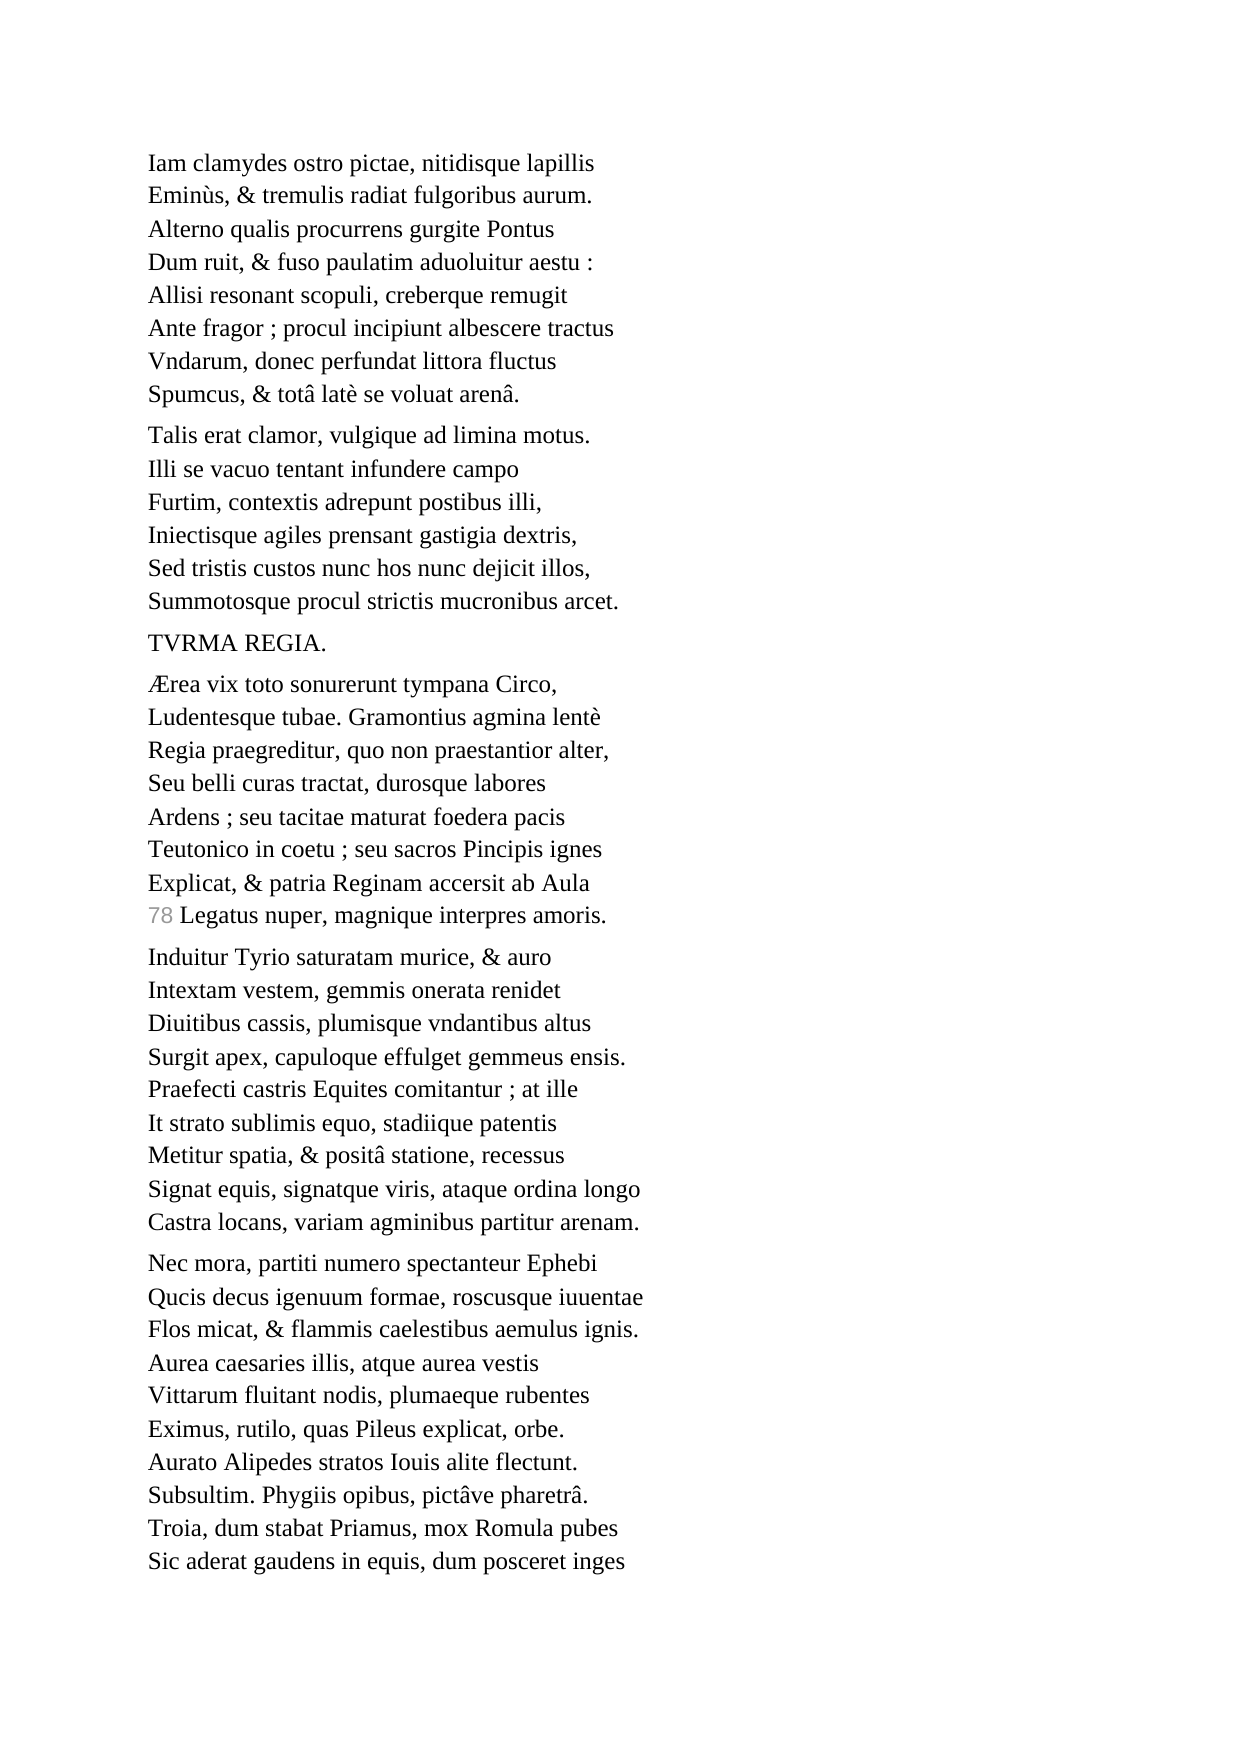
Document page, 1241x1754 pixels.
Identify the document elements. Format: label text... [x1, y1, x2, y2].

text Ærea vix toto sonurerunt tympana Circo, Ludentesque tubae. Gramontius agmina lentè Regia praegreditur, quo non praestantior alter, Seu belli curas tractat, durosque labores Ardens ; seu tacitae maturat foedera pacis Teutonico in coetu ; seu sacros Pincipis ignes Explicat, & patria Reginam accersit ab Aula 78 Legatus nuper, magnique interpres amoris. [148, 669, 1093, 929]
text TVRMA REGIA. [148, 628, 1093, 656]
text Iam clamydes ostro pictae, nitidisque lapillis Eminùs, & tremulis radiat fulgoribus aurum. Alterno qualis procurrens gurgite Pontus Dum ruit, & fuso paulatim aduoluitur aestu : Allisi resonant scopuli, creberque remugit Ante fragor ; procul incipiunt albescere tractus Vndarum, donec perfundat littora fluctus Spumcus, & totâ latè se voluat arenâ. [148, 148, 1093, 407]
text Nec mora, partiti numero spectanteur Ephebi Qucis decus igenuum formae, roscusque iuuentae Flos micat, & flammis caelestibus aemulus ignis. Aurea caesaries illis, atque aurea vestis Vittarum fluitant nodis, plumaeque rubentes Eximus, rutilo, quas Pileus explicat, orbe. Aurato Alipedes stratos Iouis alite flectunt. Subsultim. Phygiis opibus, pictâve pharetrâ. Troia, dum stabat Priamus, mox Romula pubes Sic aderat gaudens in equis, dum posceret inges [148, 1248, 1093, 1574]
text Induitur Tyrio saturatam murice, & auro Intextam vestem, gemmis onerata renidet Diuitibus cassis, plumisque vndantibus altus Surgit apex, capuloque effulget gemmeus ensis. Praefecti castris Equites comitantur ; at ille It strato sublimis equo, stadiique patentis Metitur spatia, & positâ statione, recessus Signat equis, signatque viris, ataque ordina longo Castra locans, variam agminibus partitur arenam. [148, 942, 1093, 1235]
text Talis erat clamor, vulgique ad limina motus. Illi se vacuo tentant infundere campo Furtim, contextis adrepunt postibus illi, Iniectisque agiles prensant gastigia dextris, Sed tristis custos nunc hos nunc dejicit illos, Summotosque procul strictis mucronibus arcet. [148, 421, 1093, 614]
